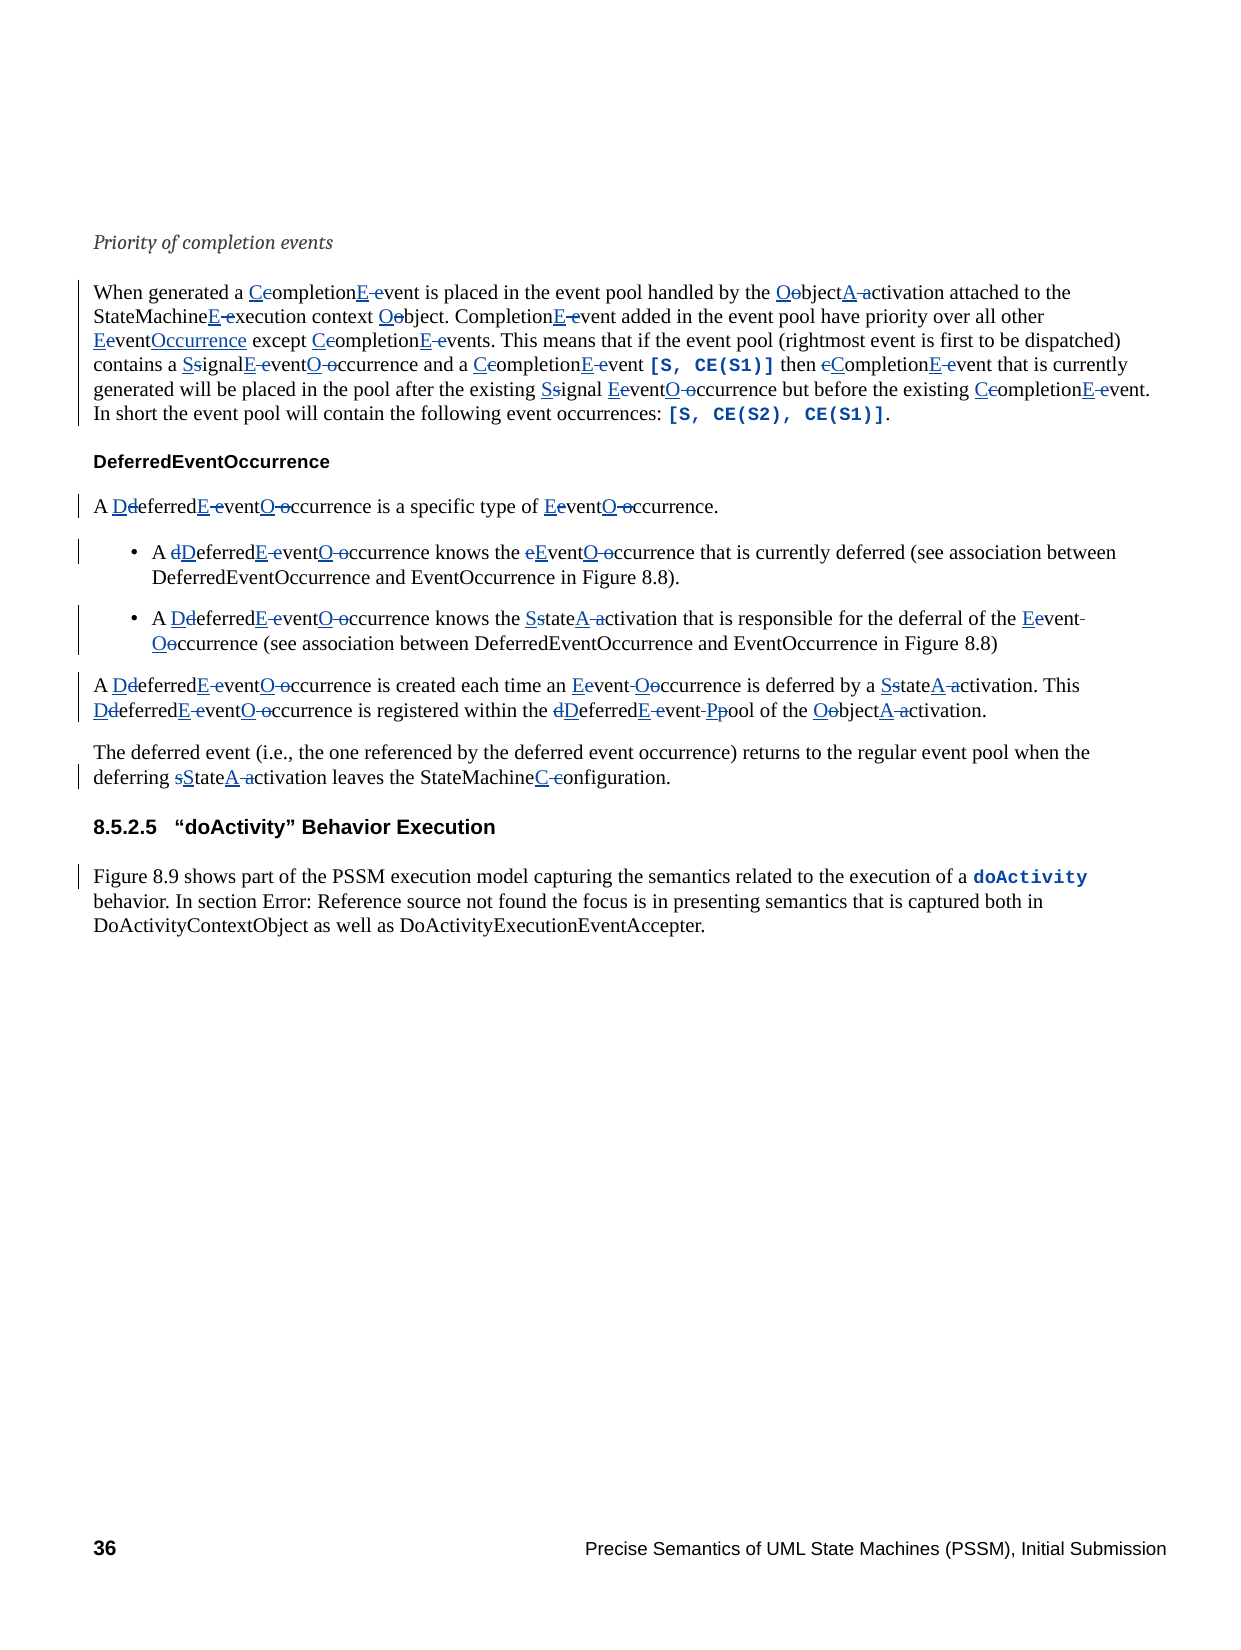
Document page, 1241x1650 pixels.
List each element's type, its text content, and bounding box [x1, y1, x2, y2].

text Figure 8.9 shows part of the PSSM execution model capturing the semantics related to the execution of a doActivity behavior. In section Erreur : source de la référence non trouvée the focus is in presenting semantics that is captured both in DoActivityContextObject as well as DoActivityExecutionEventAccepter. [93, 864, 1164, 937]
text A DeferredEventOccurrence is a specific type of EventOccurrence. [93, 494, 1164, 518]
list A DeferredEventOccurrence knows the StateActivation that is responsible for the deferral of the EventOccurrence (see association between DeferredEventOccurrence and EventOccurrence in Figure 8.8) [131, 605, 1164, 655]
text The deferred event (i.e., the one referenced by the deferred event occurrence) returns to the regular event pool when the deferring StateActivation leaves the StateMachineConfiguration. [93, 739, 1164, 789]
text A DeferredEventOccurrence is created each time an EventOccurrence is deferred by a StateActivation. This DeferredEventOccurrence is registered within the DeferredEventPool of the ObjectActivation. [93, 672, 1164, 722]
text When generated a CompletionEvent is placed in the event pool handled by the ObjectActivation attached to the StateMachineExecution context Object. CompletionEvent added in the event pool have priority over all other EventOccurrence except CompletionEvents. This means that if the event pool (rightmost event is first to be dispatched) contains a SignalEventOccurrence and a CompletionEvent [S, CE(S1)] then CompletionEvent that is currently generated will be placed in the pool after the existing Signal EventOccurrence but before the existing CompletionEvent. In short the event pool will contain the following event occurrences: [S, CE(S2), CE(S1)]. [93, 279, 1164, 426]
list A DeferredEventOccurrence knows the EventOccurrence that is currently deferred (see association between DeferredEventOccurrence and EventOccurrence in Figure 8.8). [131, 539, 1164, 589]
subtitle “doActivity” Behavior Execution [93, 814, 1164, 839]
subtitle DeferredEventOccurrence [93, 451, 1164, 473]
subtitle Priority of completion events [93, 231, 1164, 255]
